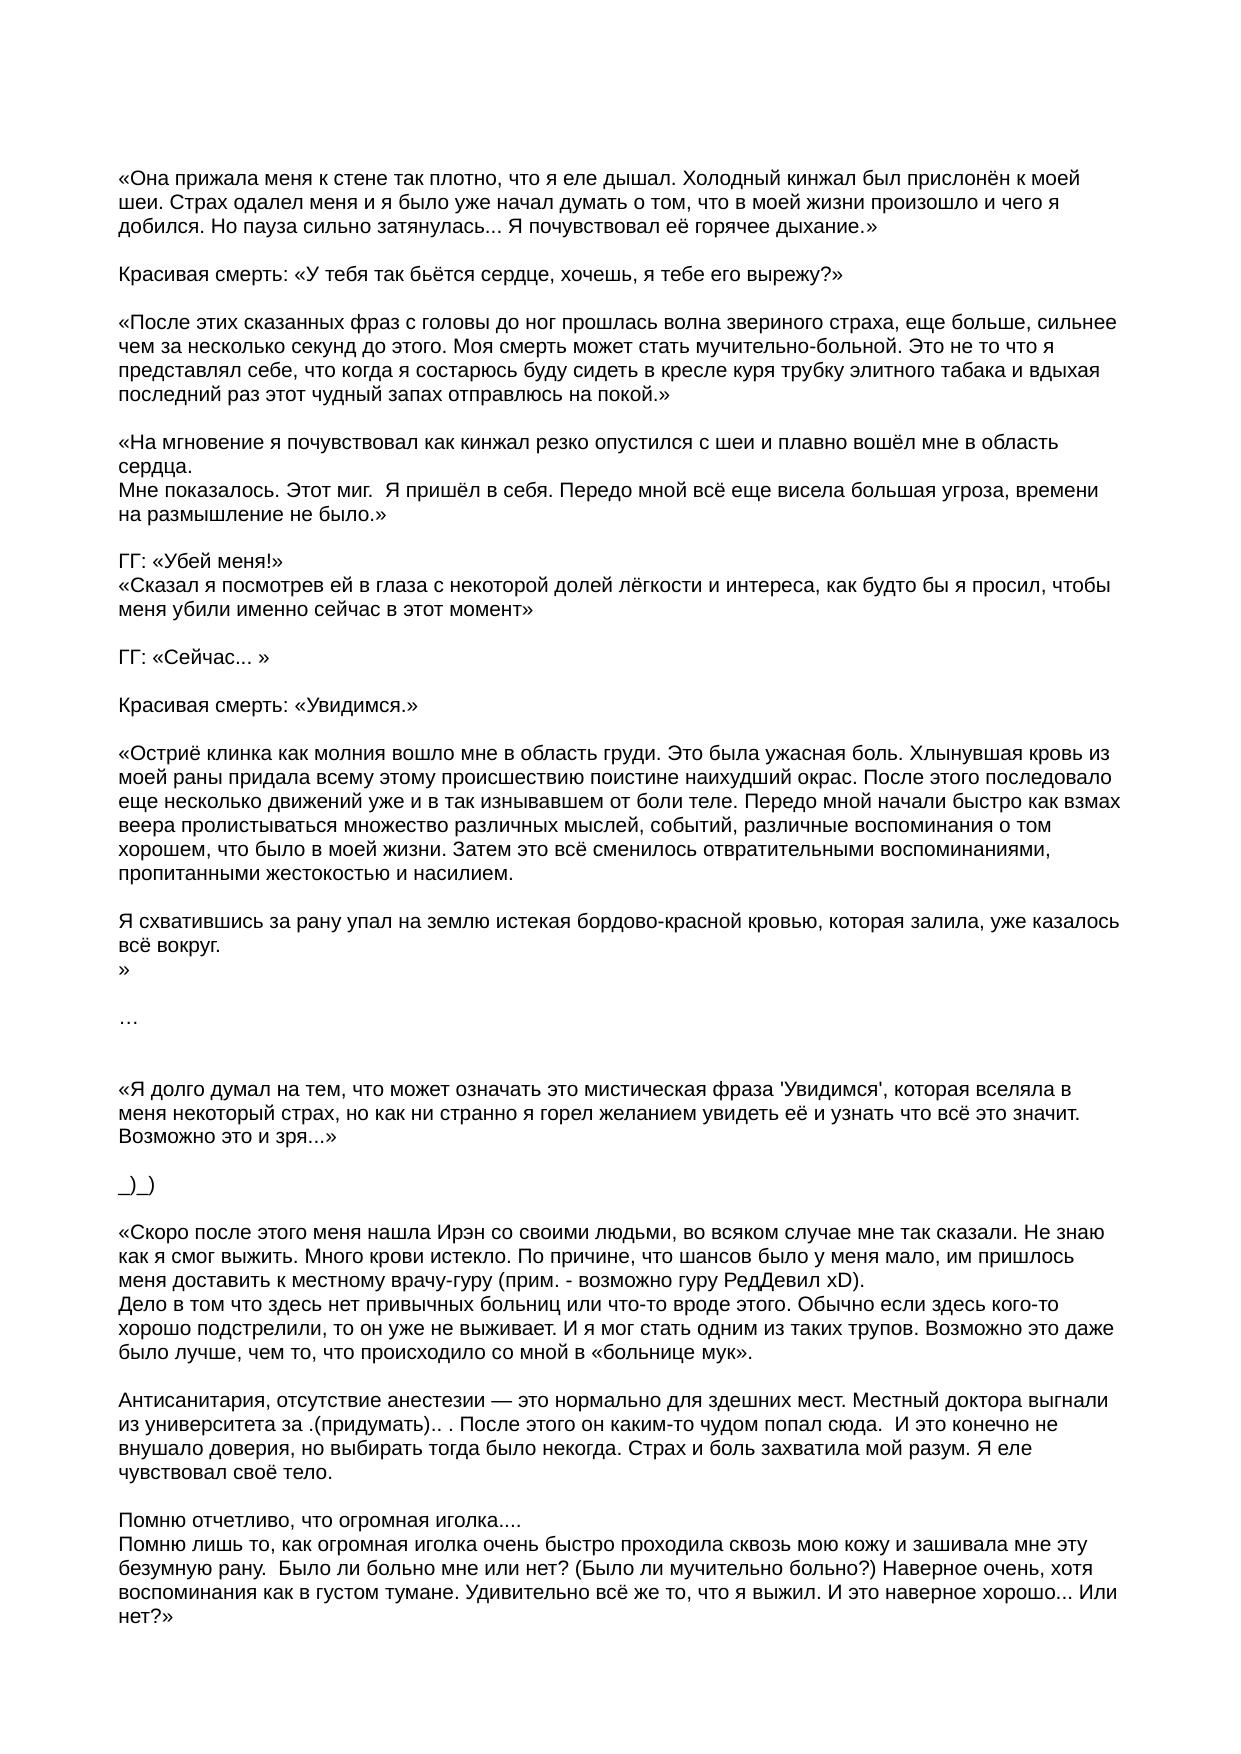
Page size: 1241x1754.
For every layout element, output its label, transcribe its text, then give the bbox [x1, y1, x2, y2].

text Я схватившись за рану упал на землю истекая бордово-красной кровью, которая залила, уже казалось всё вокруг. [118, 909, 1122, 957]
text ГГ: «Сейчас... » [118, 645, 1122, 669]
text «Я долго думал на тем, что может означать это мистическая фраза 'Увидимся', которая вселяла в меня некоторый страх, но как ни странно я горел желанием увидеть её и узнать что всё это значит. Возможно это и зря...» [118, 1076, 1122, 1148]
text » [118, 957, 1122, 981]
text Помню отчетливо, что огромная иголка.... [118, 1508, 1122, 1532]
text … [118, 1004, 1122, 1028]
text Красивая смерть: «Увидимся.» [118, 693, 1122, 717]
text «Сказал я посмотрев ей в глаза с некоторой долей лёгкости и интереса, как будто бы я просил, чтобы меня убили именно сейчас в этот момент» [118, 573, 1122, 621]
text «На мгновение я почувствовал как кинжал резко опустился с шеи и плавно вошёл мне в область сердца. [118, 429, 1122, 477]
text Помню лишь то, как огромная иголка очень быстро проходила сквозь мою кожу и зашивала мне эту безумную рану. Было ли больно мне или нет? (Было ли мучительно больно?) Наверное очень, хотя воспоминания как в густом тумане. Удивительно всё же то, что я выжил. И это наверное хорошо... Или нет?» [118, 1532, 1122, 1627]
text Антисанитария, отсутствие анестезии — это нормально для здешних мест. Местный доктора выгнали из университета за .(придумать).. . После этого он каким-то чудом попал сюда. И это конечно не внушало доверия, но выбирать тогда было некогда. Страх и боль захватила мой разум. Я еле чувствовал своё тело. [118, 1388, 1122, 1484]
text Мне показалось. Этот миг. Я пришёл в себя. Передо мной всё еще висела большая угроза, времени на размышление не было.» [118, 477, 1122, 525]
text «Скоро после этого меня нашла Ирэн со своими людьми, во всяком случае мне так сказали. Не знаю как я смог выжить. Много крови истекло. По причине, что шансов было у меня мало, им пришлось меня доставить к местному врачу-гуру (прим. - возможно гуру РедДевил xD). [118, 1220, 1122, 1292]
text ГГ: «Убей меня!» [118, 549, 1122, 573]
text _)_) [118, 1172, 1122, 1196]
text Дело в том что здесь нет привычных больниц или что-то вроде этого. Обычно если здесь кого-то хорошо подстрелили, то он уже не выживает. И я мог стать одним из таких трупов. Возможно это даже было лучше, чем то, что происходило со мной в «больнице мук». [118, 1292, 1122, 1364]
text Красивая смерть: «У тебя так бьётся сердце, хочешь, я тебе его вырежу?» [118, 262, 1122, 286]
text «Она прижала меня к стене так плотно, что я еле дышал. Холодный кинжал был прислонён к моей шеи. Страх одалел меня и я было уже начал думать о том, что в моей жизни произошло и чего я добился. Но пауза сильно затянулась... Я почувствовал её горячее дыхание.» [118, 166, 1122, 238]
text «Остриё клинка как молния вошло мне в область груди. Это была ужасная боль. Хлынувшая кровь из моей раны придала всему этому происшествию поистине наихудший окрас. После этого последовало еще несколько движений уже и в так изнывавшем от боли теле. Передо мной начали быстро как взмах веера пролистываться множество различных мыслей, событий, различные воспоминания о том хорошем, что было в моей жизни. Затем это всё сменилось отвратительными воспоминаниями, пропитанными жестокостью и насилием. [118, 741, 1122, 885]
text «После этих сказанных фраз с головы до ног прошлась волна звериного страха, еще больше, сильнее чем за несколько секунд до этого. Моя смерть может стать мучительно-больной. Это не то что я представлял себе, что когда я состарюсь буду сидеть в кресле куря трубку элитного табака и вдыхая последний раз этот чудный запах отправлюсь на покой.» [118, 310, 1122, 406]
